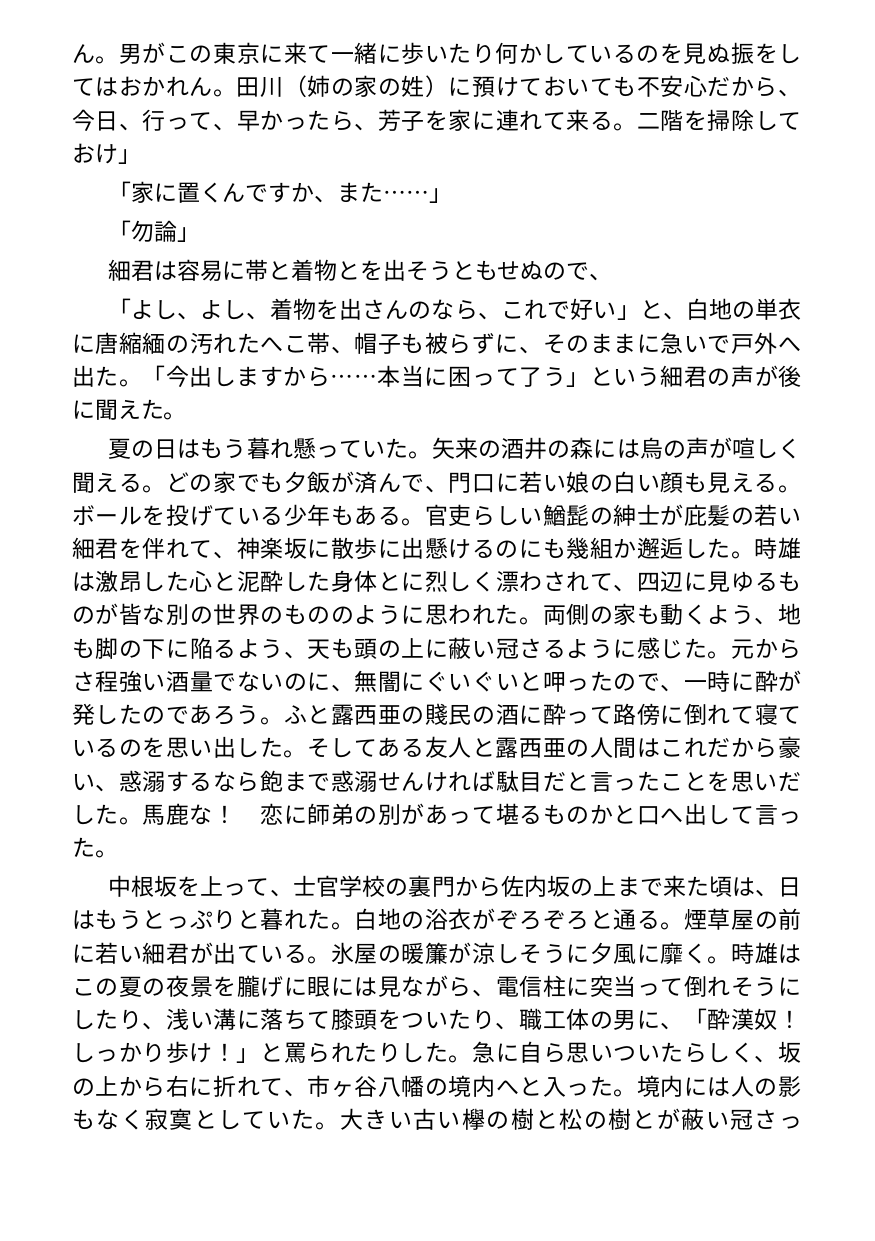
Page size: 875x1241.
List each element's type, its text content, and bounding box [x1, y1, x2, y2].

text 「家に置くんですか、また……」 [72, 175, 802, 208]
text 細君は容易に帯と着物とを出そうともせぬので、 [72, 253, 802, 286]
text 中根坂を上って、士官学校の裏門から佐内坂の上まで来た頃は、日はもうとっぷりと暮れた。白地の浴衣がぞろぞろと通る。煙草屋の前に若い細君が出ている。氷屋の暖簾が涼しそうに夕風に靡く。時雄はこの夏の夜景を朧げに眼には見ながら、電信柱に突当って倒れそうにしたり、浅い溝に落ちて膝頭をついたり、職工体の男に、「酔漢奴！ しっかり歩け！」と罵られたりした。急に自ら思いついたらしく、坂の上から右に折れて、市ヶ谷八幡の境内へと入った。境内には人の影もなく寂寞としていた。大きい古い欅の樹と松の樹とが蔽い冠さっ [72, 869, 802, 1135]
text ん。男がこの東京に来て一緒に歩いたり何かしているのを見ぬ振をしてはおかれん。田川（姉の家の姓）に預けておいても不安心だから、今日、行って、早かったら、芳子を家に連れて来る。二階を掃除しておけ」 [72, 36, 802, 169]
text 「よし、よし、着物を出さんのなら、これで好い」と、白地の単衣に唐縮緬の汚れたへこ帯、帽子も被らずに、そのままに急いで戸外へ出た。「今出しますから……本当に困って了う」という細君の声が後に聞えた。 [72, 292, 802, 425]
text 「勿論」 [72, 214, 802, 247]
text 夏の日はもう暮れ懸っていた。矢来の酒井の森には烏の声が喧しく聞える。どの家でも夕飯が済んで、門口に若い娘の白い顔も見える。ボールを投げている少年もある。官吏らしい鰌髭の紳士が庇髪の若い細君を伴れて、神楽坂に散歩に出懸けるのにも幾組か邂逅した。時雄は激昂した心と泥酔した身体とに烈しく漂わされて、四辺に見ゆるものが皆な別の世界のもののように思われた。両側の家も動くよう、地も脚の下に陥るよう、天も頭の上に蔽い冠さるように感じた。元からさ程強い酒量でないのに、無闇にぐいぐいと呷ったので、一時に酔が発したのであろう。ふと露西亜の賤民の酒に酔って路傍に倒れて寝ているのを思い出した。そしてある友人と露西亜の人間はこれだから豪い、惑溺するなら飽まで惑溺せんければ駄目だと言ったことを思いだした。馬鹿な！ 恋に師弟の別があって堪るものかと口へ出して言った。 [72, 431, 802, 863]
